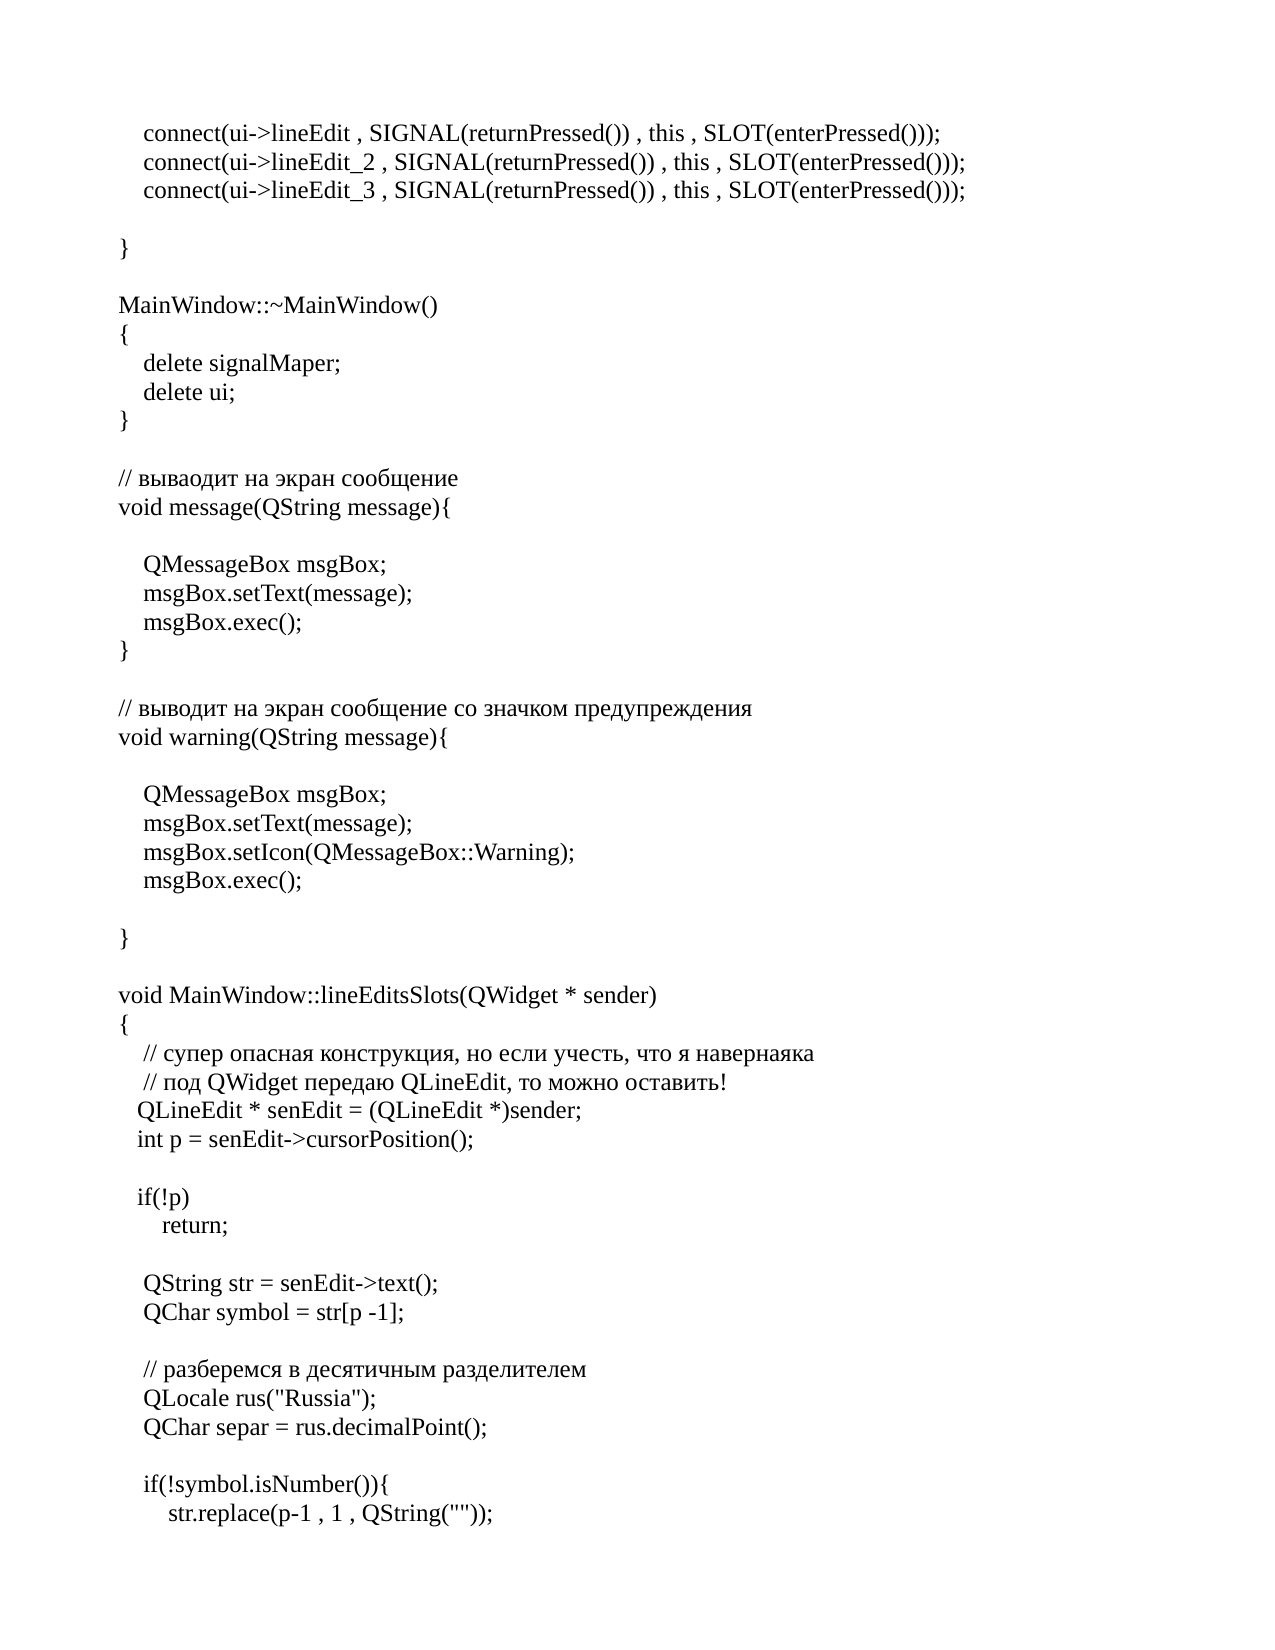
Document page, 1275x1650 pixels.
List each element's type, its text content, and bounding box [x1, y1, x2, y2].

text int p = senEdit->cursorPosition(); [118, 1124, 1157, 1153]
text QChar separ = rus.decimalPoint(); [118, 1412, 1157, 1441]
text msgBox.exec(); [118, 866, 1157, 894]
text } [118, 923, 1157, 952]
text connect(ui->lineEdit , SIGNAL(returnPressed()) , this , SLOT(enterPressed())); [118, 118, 1157, 147]
text void message(QString message){ [118, 492, 1157, 521]
text connect(ui->lineEdit_3 , SIGNAL(returnPressed()) , this , SLOT(enterPressed())); [118, 176, 1157, 204]
text QMessageBox msgBox; [118, 779, 1157, 808]
text return; [118, 1211, 1157, 1239]
text delete ui; [118, 377, 1157, 406]
text MainWindow::~MainWindow() [118, 291, 1157, 319]
text if(!p) [118, 1182, 1157, 1211]
text msgBox.setText(message); [118, 808, 1157, 837]
text { [118, 319, 1157, 348]
text delete signalMaper; [118, 348, 1157, 377]
text QString str = senEdit->text(); [118, 1268, 1157, 1297]
text msgBox.setText(message); [118, 578, 1157, 607]
text connect(ui->lineEdit_2 , SIGNAL(returnPressed()) , this , SLOT(enterPressed())); [118, 147, 1157, 176]
text // супер опасная конструкция, но если учесть, что я навернаяка [118, 1038, 1157, 1067]
text // выводит на экран сообщение со значком предупреждения [118, 693, 1157, 722]
text QLineEdit * senEdit = (QLineEdit *)sender; [118, 1096, 1157, 1124]
text msgBox.exec(); [118, 607, 1157, 636]
text // разберемся в десятичным разделителем [118, 1354, 1157, 1383]
text QChar symbol = str[p -1]; [118, 1297, 1157, 1326]
text { [118, 1009, 1157, 1038]
text } [118, 636, 1157, 664]
text QMessageBox msgBox; [118, 549, 1157, 578]
text // вываодит на экран сообщение [118, 463, 1157, 492]
text } [118, 233, 1157, 262]
text void MainWindow::lineEditsSlots(QWidget * sender) [118, 981, 1157, 1009]
text } [118, 406, 1157, 434]
text if(!symbol.isNumber()){ [118, 1469, 1157, 1498]
text // под QWidget передаю QLineEdit, то можно оставить! [118, 1067, 1157, 1096]
text void warning(QString message){ [118, 722, 1157, 751]
text QLocale rus("Russia"); [118, 1383, 1157, 1412]
text str.replace(p-1 , 1 , QString("")); [118, 1498, 1157, 1527]
text msgBox.setIcon(QMessageBox::Warning); [118, 837, 1157, 866]
